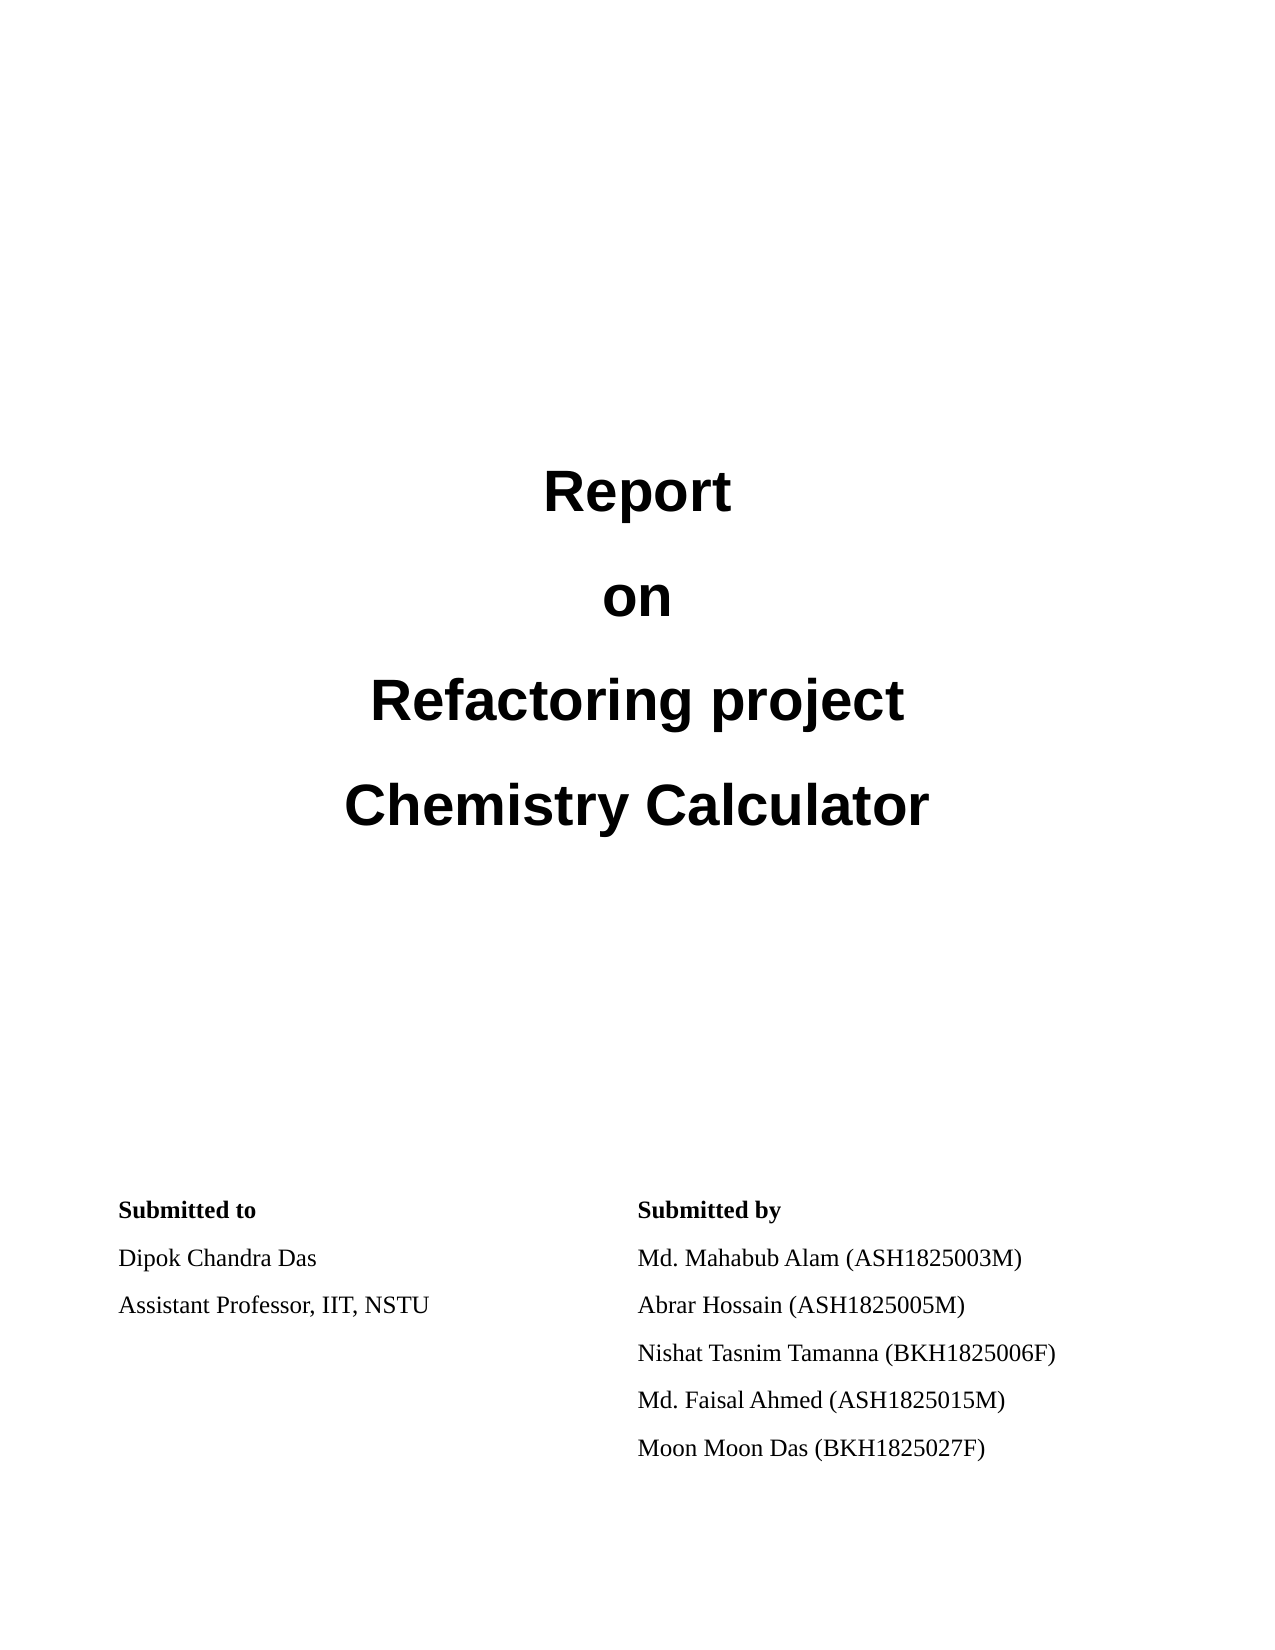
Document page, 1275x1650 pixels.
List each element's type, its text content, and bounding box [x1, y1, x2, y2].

title on [118, 561, 1157, 628]
table_cell Md. Mahabub Alam (ASH1825003M) Abrar Hossain (ASH1825005M) Nishat Tasnim Tamanna (BKH1825006F) Md. Faisal Ahmed (ASH1825015M) Moon Moon Das (BKH1825027F) [638, 1243, 1157, 1481]
title Refactoring project [118, 666, 1157, 733]
table_header Submitted by [638, 1195, 1157, 1243]
table_cell Dipok Chandra Das Assistant Professor, IIT, NSTU [118, 1243, 637, 1481]
title Report [118, 457, 1157, 524]
table_header Submitted to [118, 1195, 637, 1243]
title Chemistry Calculator [118, 771, 1157, 838]
